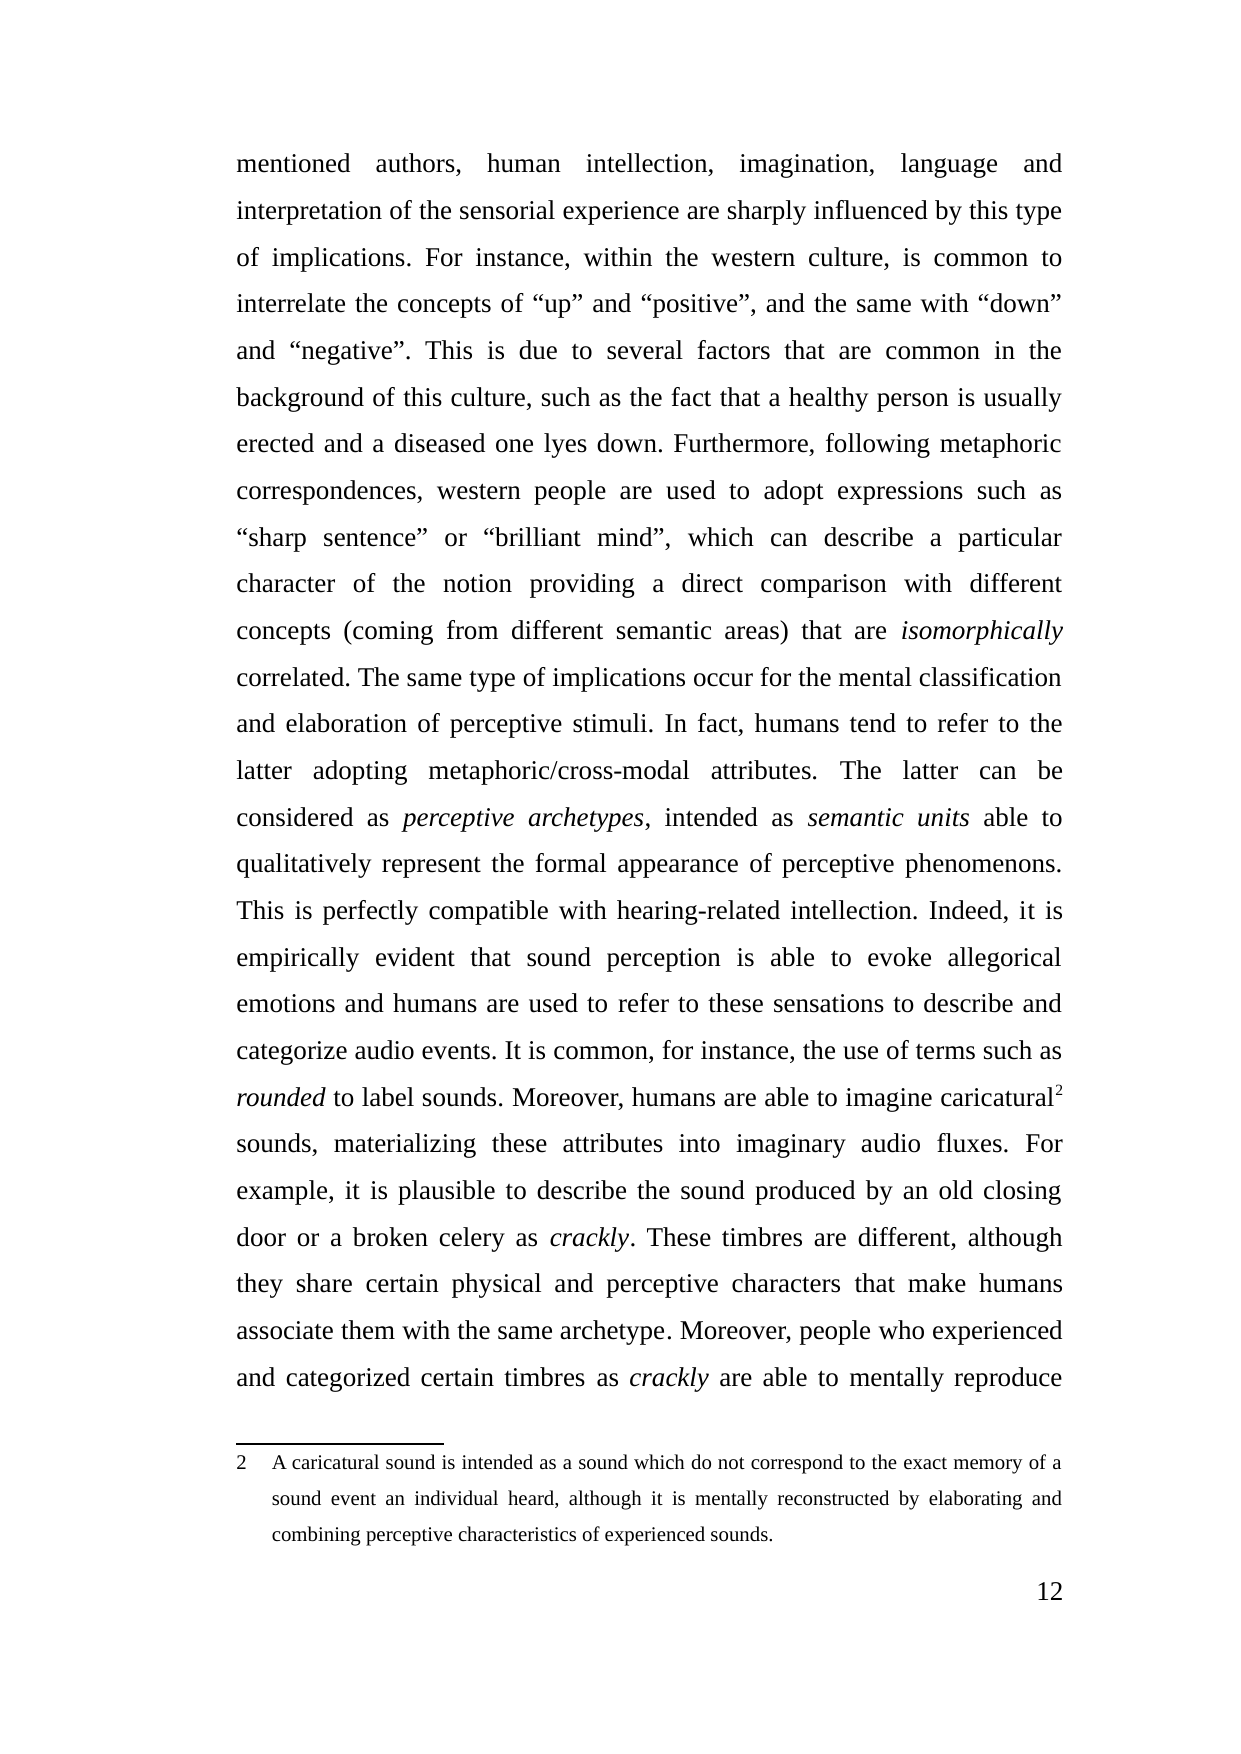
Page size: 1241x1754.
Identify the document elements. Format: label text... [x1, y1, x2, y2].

text mentioned authors, human intellection, imagination, language and interpretation of the sensorial experience are sharply influenced by this type of implications. For instance, within the western culture, is common to interrelate the concepts of “up” and “positive”, and the same with “down” and “negative”. This is due to several factors that are common in the background of this culture, such as the fact that a healthy person is usually erected and a diseased one lyes down. Furthermore, following metaphoric correspondences, western people are used to adopt expressions such as “sharp sentence” or “brilliant mind”, which can describe a particular character of the notion providing a direct comparison with different concepts (coming from different semantic areas) that are isomorphically correlated. The same type of implications occur for the mental classification and elaboration of perceptive stimuli. In fact, humans tend to refer to the latter adopting metaphoric/cross-modal attributes. The latter can be considered as perceptive archetypes, intended as semantic units able to qualitatively represent the formal appearance of perceptive phenomenons. This is perfectly compatible with hearing-related intellection. Indeed, it is empirically evident that sound perception is able to evoke allegorical emotions and humans are used to refer to these sensations to describe and categorize audio events. It is common, for instance, the use of terms such as rounded to label sounds. Moreover, humans are able to imagine caricatural sounds, materializing these attributes into imaginary audio fluxes. For example, it is plausible to describe the sound produced by an old closing door or a broken celery as crackly. These timbres are different, although they share certain physical and perceptive characters that make humans associate them with the same archetype. Moreover, people who experienced and categorized certain timbres as crackly are able to mentally reproduce [236, 148, 1063, 1392]
text A caricatural sound is intended as a sound which do not correspond to the exact memory of a sound event an individual heard, although it is mentally reconstructed by elaborating and combining perceptive characteristics of experienced sounds. [236, 1449, 1063, 1546]
